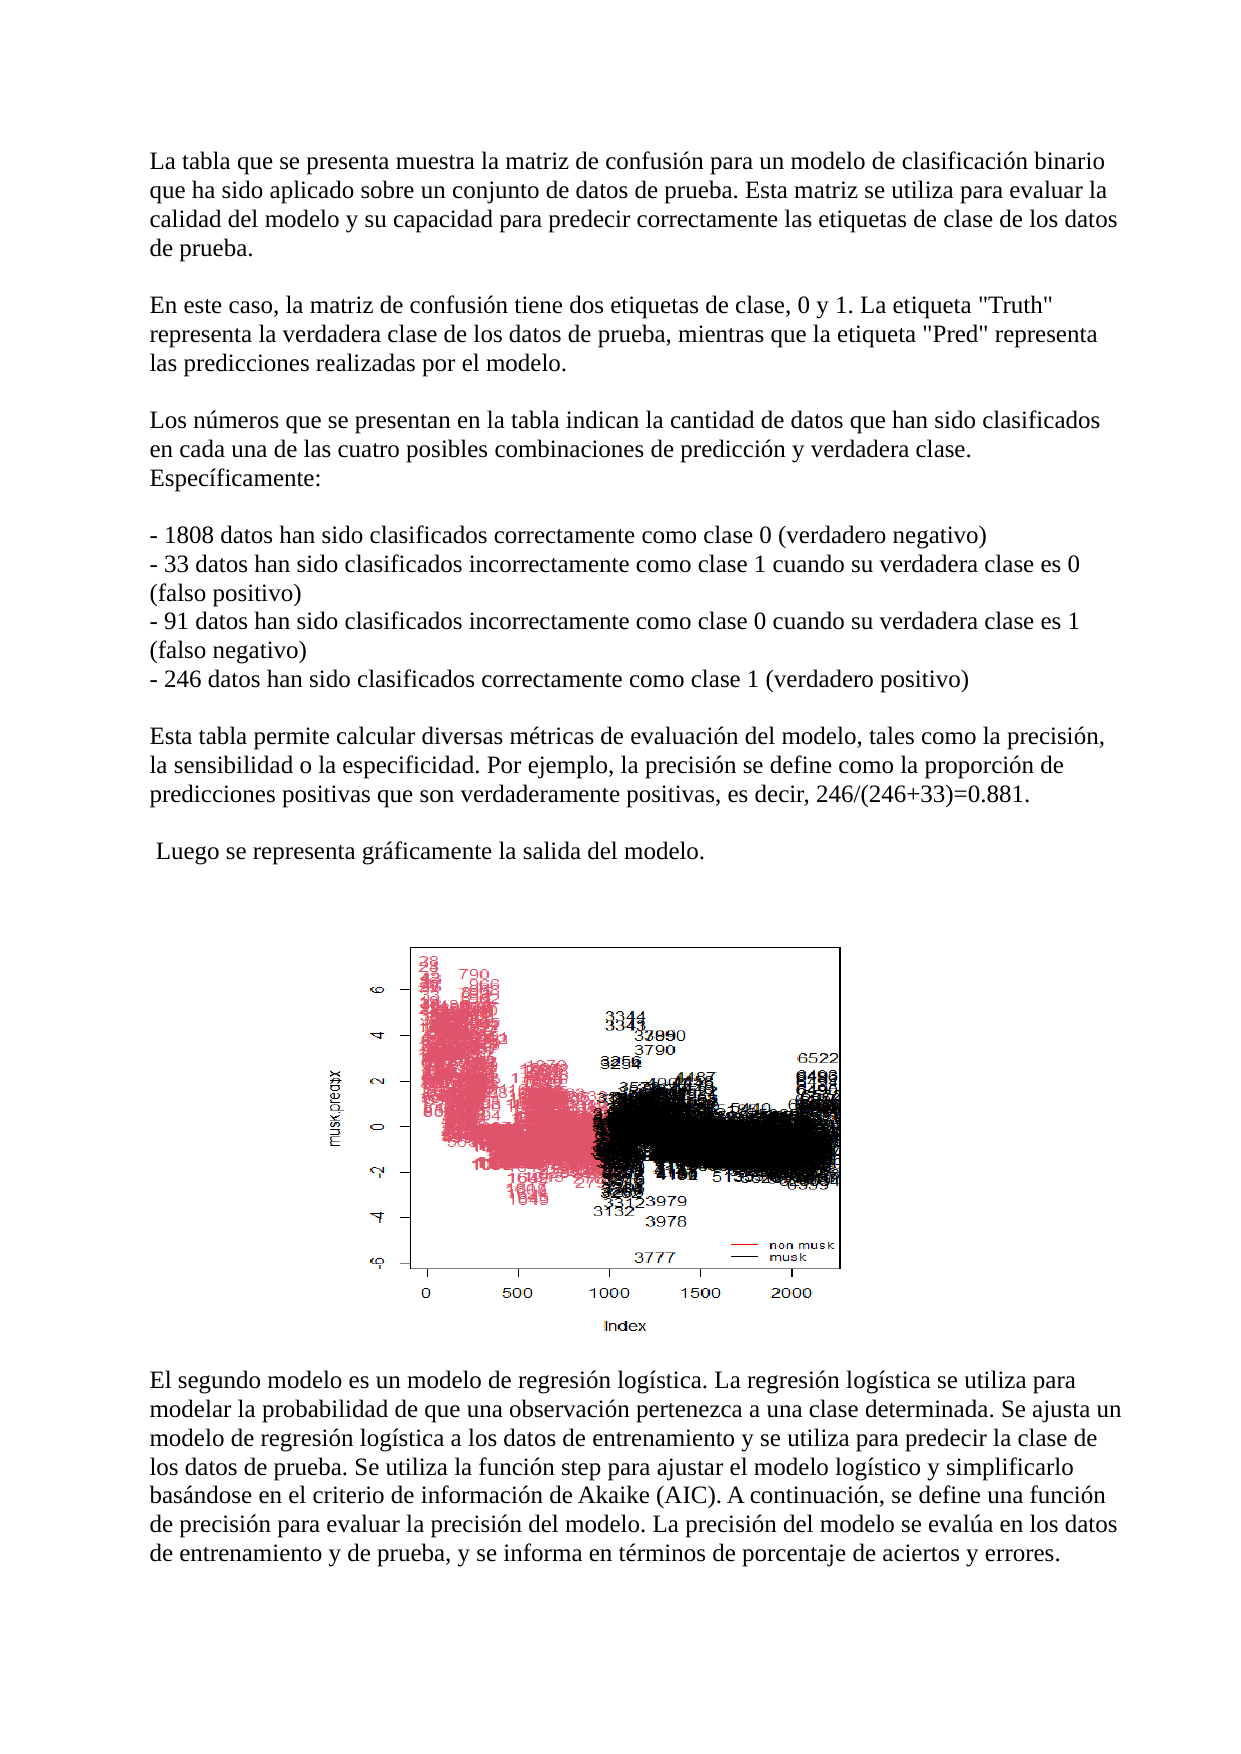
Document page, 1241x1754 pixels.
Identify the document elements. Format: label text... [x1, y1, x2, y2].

text La tabla que se presenta muestra la matriz de confusión para un modelo de clasificación binario que ha sido aplicado sobre un conjunto de datos de prueba. Esta matriz se utiliza para evaluar la calidad del modelo y su capacidad para predecir correctamente las etiquetas de clase de los datos de prueba. [149, 146, 1122, 261]
text En este caso, la matriz de confusión tiene dos etiquetas de clase, 0 y 1. La etiqueta "Truth" representa la verdadera clase de los datos de prueba, mientras que la etiqueta "Pred" representa las predicciones realizadas por el modelo. [149, 290, 1122, 376]
text El segundo modelo es un modelo de regresión logística. La regresión logística se utiliza para modelar la probabilidad de que una observación pertenezca a una clase determinada. Se ajusta un modelo de regresión logística a los datos de entrenamiento y se utiliza para predecir la clase de los datos de prueba. Se utiliza la función step para ajustar el modelo logístico y simplificarlo basándose en el criterio de información de Akaike (AIC). A continuación, se define una función de precisión para evaluar la precisión del modelo. La precisión del modelo se evalúa en los datos de entrenamiento y de prueba, y se informa en términos de porcentaje de aciertos y errores. [149, 1365, 1122, 1567]
text Los números que se presentan en la tabla indican la cantidad de datos que han sido clasificados en cada una de las cuatro posibles combinaciones de predicción y verdadera clase. Específicamente: [149, 405, 1122, 491]
text - 91 datos han sido clasificados incorrectamente como clase 0 cuando su verdadera clase es 1 (falso negativo) [149, 606, 1122, 664]
text - 33 datos han sido clasificados incorrectamente como clase 1 cuando su verdadera clase es 0 (falso positivo) [149, 549, 1122, 606]
text Esta tabla permite calcular diversas métricas de evaluación del modelo, tales como la precisión, la sensibilidad o la especificidad. Por ejemplo, la precisión se define como la proporción de predicciones positivas que son verdaderamente positivas, es decir, 246/(246+33)=0.881. [149, 721, 1122, 808]
text - 246 datos han sido clasificados correctamente como clase 1 (verdadero positivo) [149, 664, 1122, 693]
text - 1808 datos han sido clasificados correctamente como clase 0 (verdadero negativo) [149, 520, 1122, 549]
text Luego se representa gráficamente la salida del modelo. [149, 836, 1122, 865]
picture [330, 899, 861, 1337]
